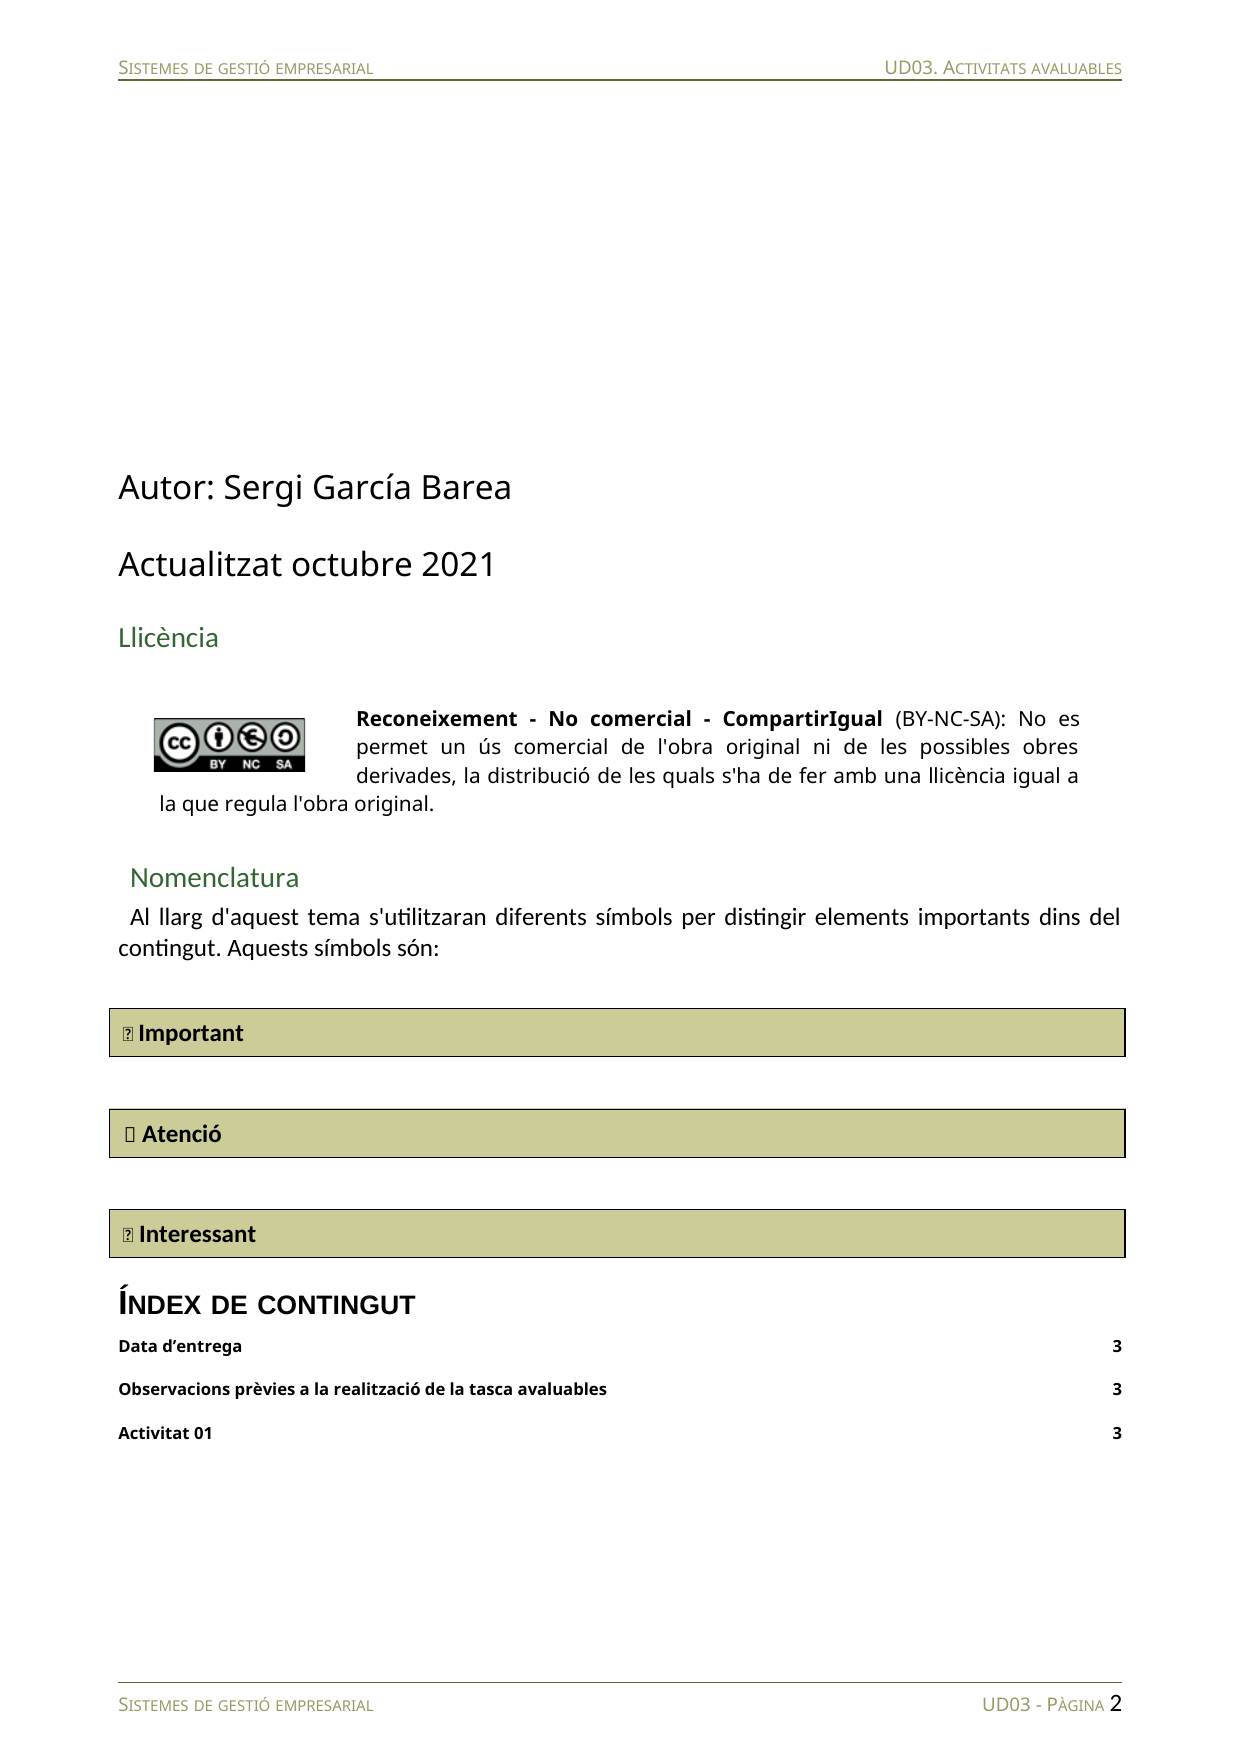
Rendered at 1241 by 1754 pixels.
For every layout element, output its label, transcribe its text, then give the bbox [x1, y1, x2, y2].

text 💬 Interessant [110, 1210, 1124, 1257]
picture [153, 718, 306, 772]
text Observacions prèvies a la realització de la tasca avaluables 3 [118, 1378, 1122, 1400]
text Índex de contingut [118, 1283, 1122, 1322]
text Actualitzat octubre 2021 [118, 541, 1122, 587]
text 📖 Important [110, 1009, 1124, 1056]
text Data d’entrega 3 [118, 1334, 1122, 1357]
text Nomenclatura [118, 859, 1122, 895]
text Llicència [118, 619, 1122, 654]
text ❕ Atenció [110, 1110, 1124, 1157]
text Al llarg d'aquest tema s'utilitzaran diferents símbols per distingir elements importants dins del contingut. Aquests símbols són: [118, 901, 1122, 962]
text Reconeixement - No comercial - CompartirIgual (BY-NC-SA): No es permet un ús comercial de l'obra original ni de les possibles obres derivades, la distribució de les quals s'ha de fer amb una llicència igual a la que regula l'obra original. [159, 704, 1080, 818]
text Activitat 01 3 [118, 1421, 1122, 1444]
text Autor: Sergi García Barea [118, 463, 1122, 509]
